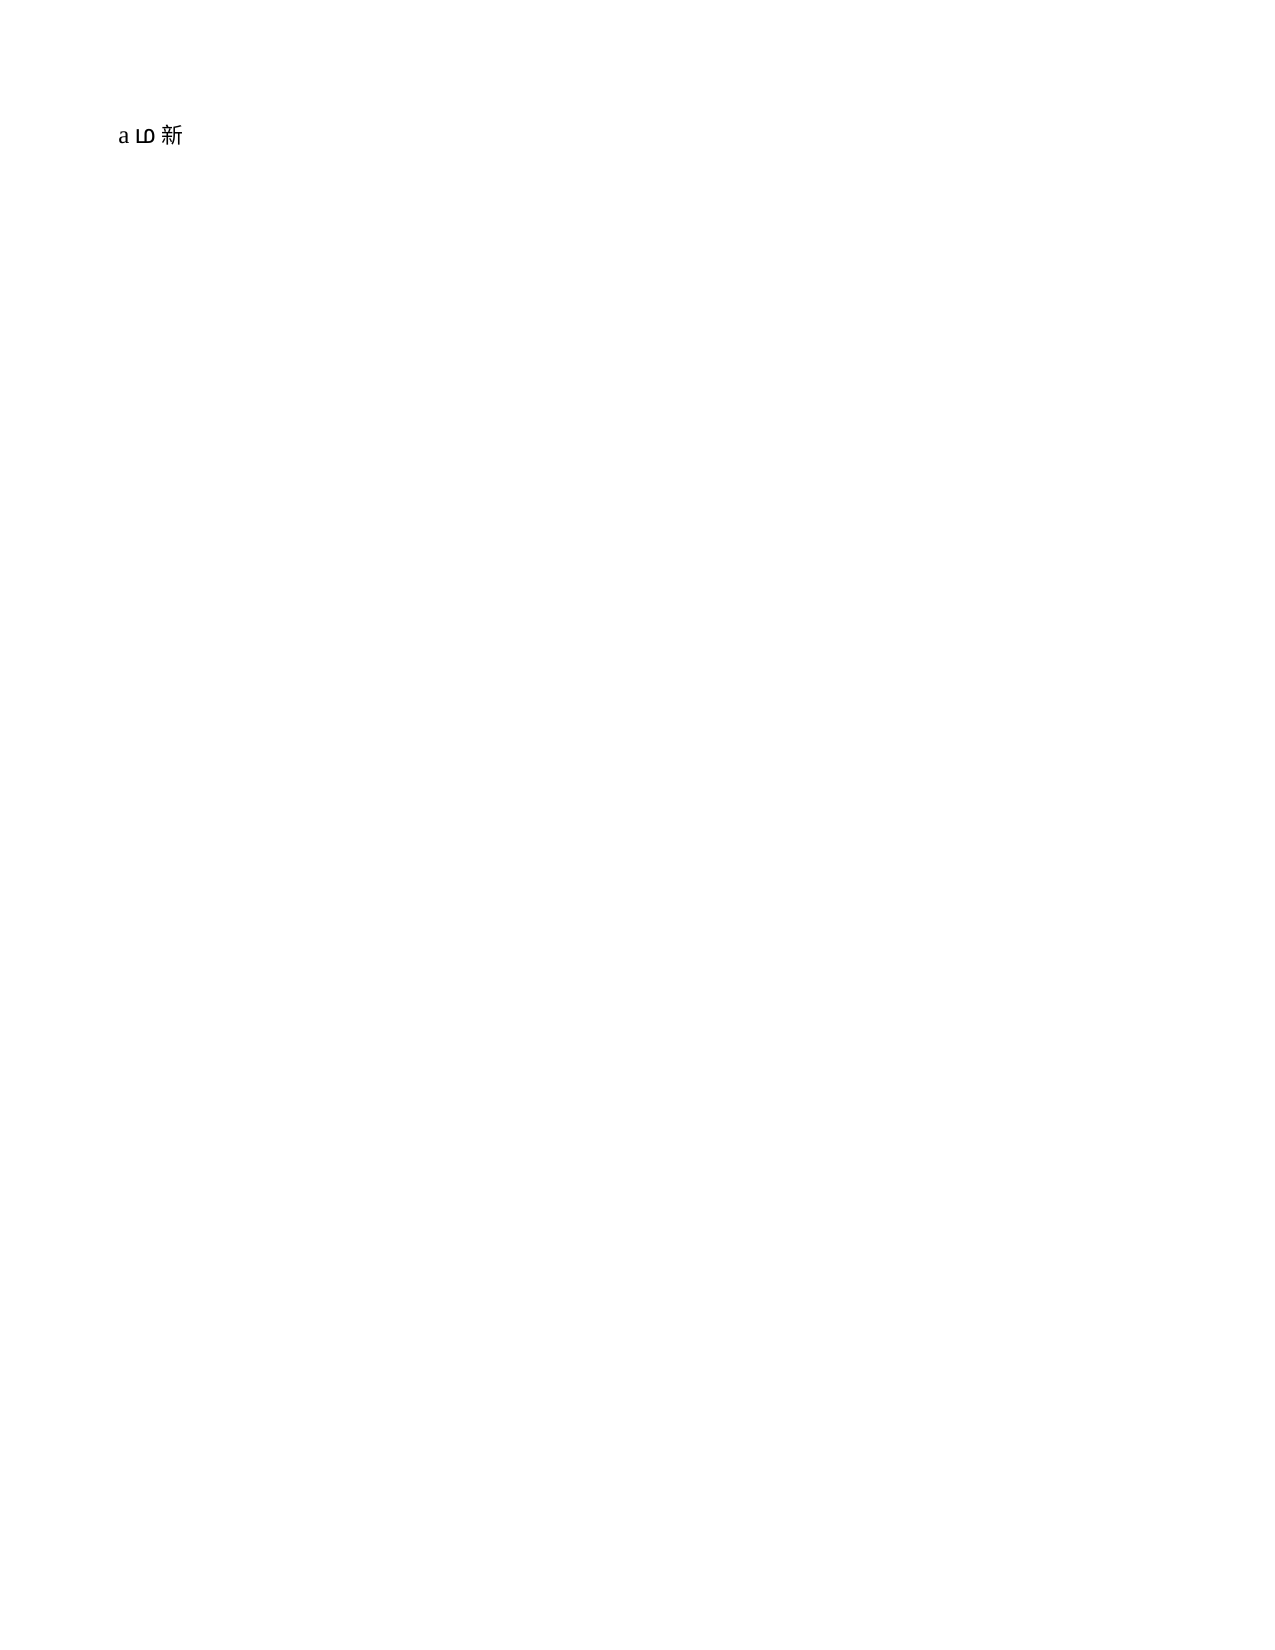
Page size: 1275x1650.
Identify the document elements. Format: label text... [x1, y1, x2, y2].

text aம新 [118, 118, 1157, 153]
